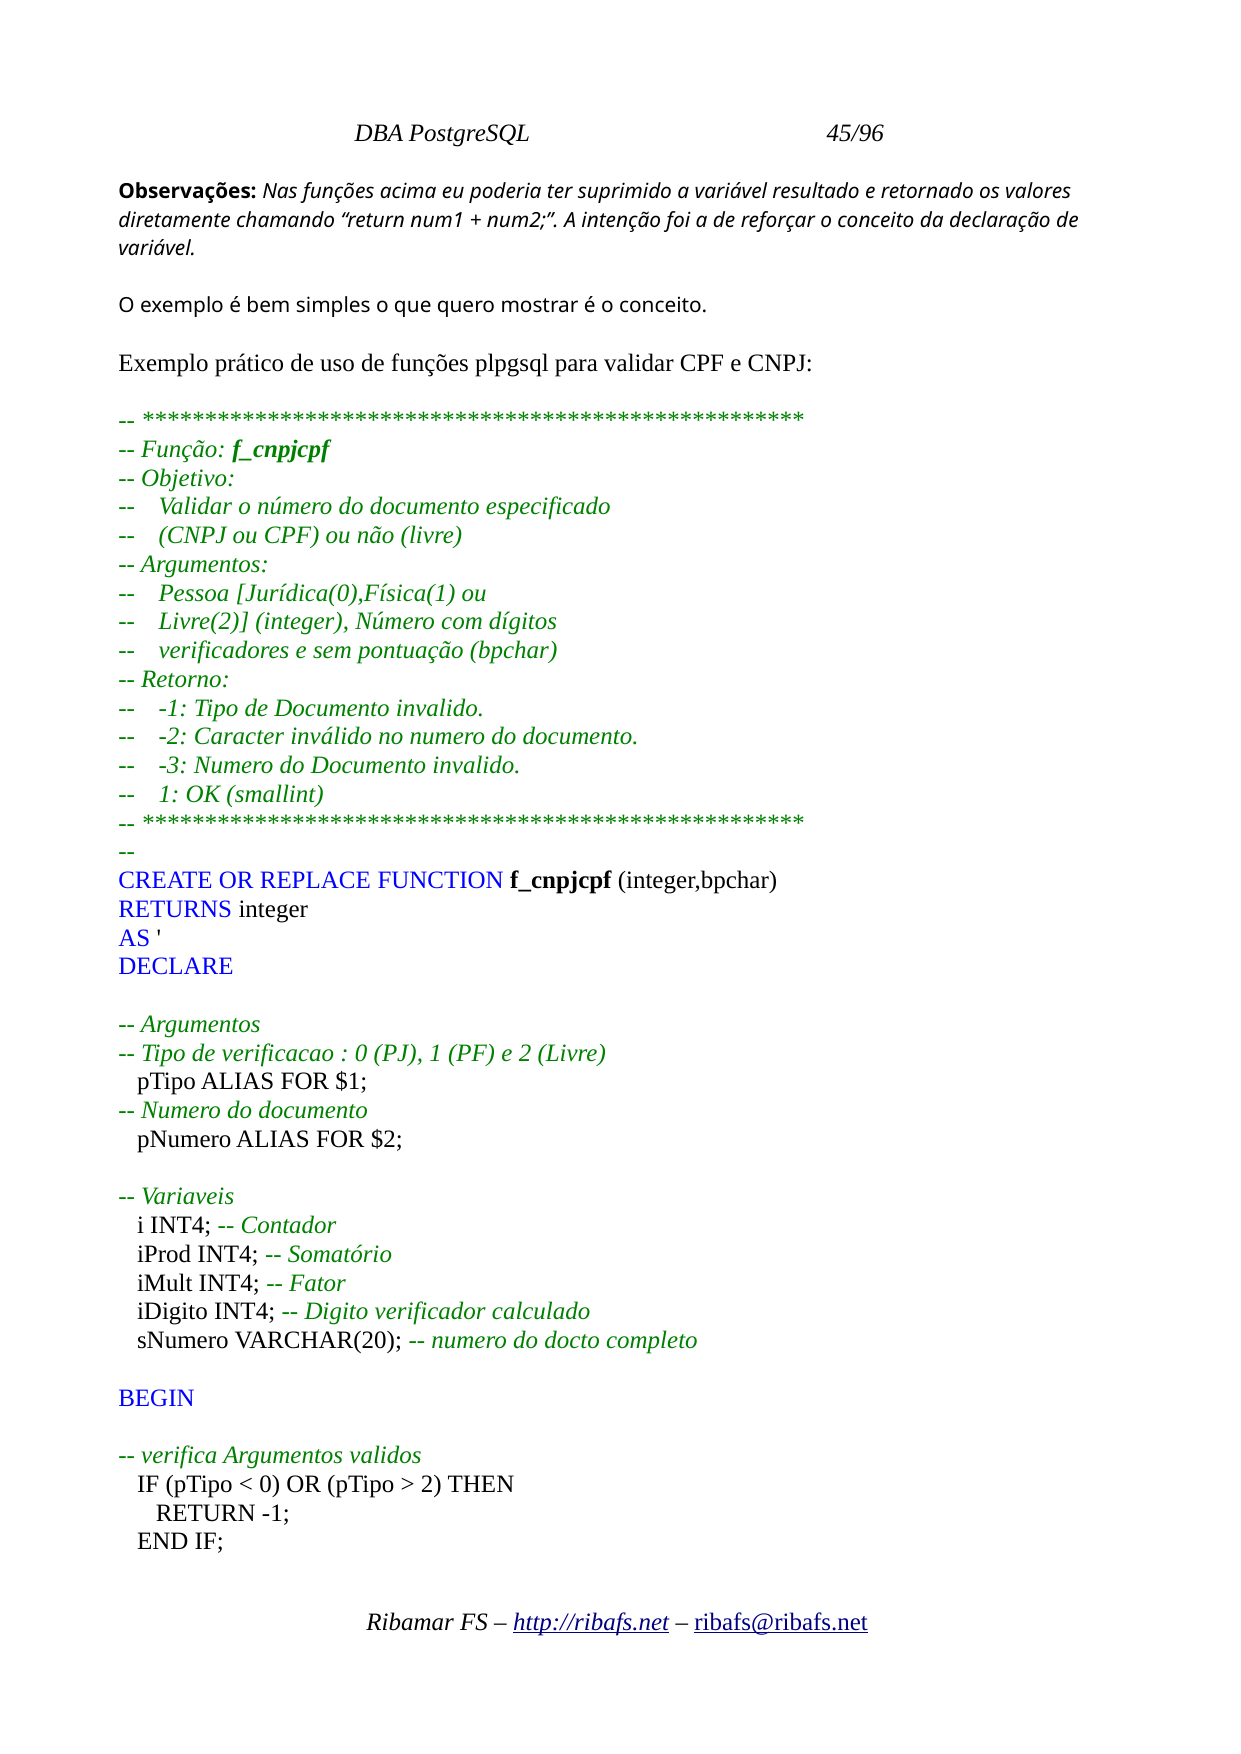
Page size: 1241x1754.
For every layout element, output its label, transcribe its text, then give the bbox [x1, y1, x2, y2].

text -- ***************************************************** -- Função: f_cnpjcpf -- Objetivo: -- Validar o número do documento especificado -- (CNPJ ou CPF) ou não (livre) -- Argumentos: -- Pessoa [Jurídica(0),Física(1) ou -- Livre(2)] (integer), Número com dígitos -- verificadores e sem pontuação (bpchar) -- Retorno: -- -1: Tipo de Documento invalido. -- -2: Caracter inválido no numero do documento. -- -3: Numero do Documento invalido. -- 1: OK (smallint) -- ***************************************************** -- CREATE OR REPLACE FUNCTION f_cnpjcpf (integer,bpchar) RETURNS integer AS ' DECLARE -- Argumentos -- Tipo de verificacao : 0 (PJ), 1 (PF) e 2 (Livre) pTipo ALIAS FOR $1; -- Numero do documento pNumero ALIAS FOR $2; -- Variaveis i INT4; -- Contador iProd INT4; -- Somatório iMult INT4; -- Fator iDigito INT4; -- Digito verificador calculado sNumero VARCHAR(20); -- numero do docto completo BEGIN -- verifica Argumentos validos IF (pTipo < 0) OR (pTipo > 2) THEN RETURN -1; END IF; [118, 405, 1122, 1555]
text Observações: Nas funções acima eu poderia ter suprimido a variável resultado e retornado os valores diretamente chamando “return num1 + num2;”. A intenção foi a de reforçar o conceito da declaração de variável. [118, 176, 1122, 262]
text Exemplo prático de uso de funções plpgsql para validar CPF e CNPJ: [118, 348, 1122, 376]
text O exemplo é bem simples o que quero mostrar é o conceito. [118, 290, 1122, 319]
